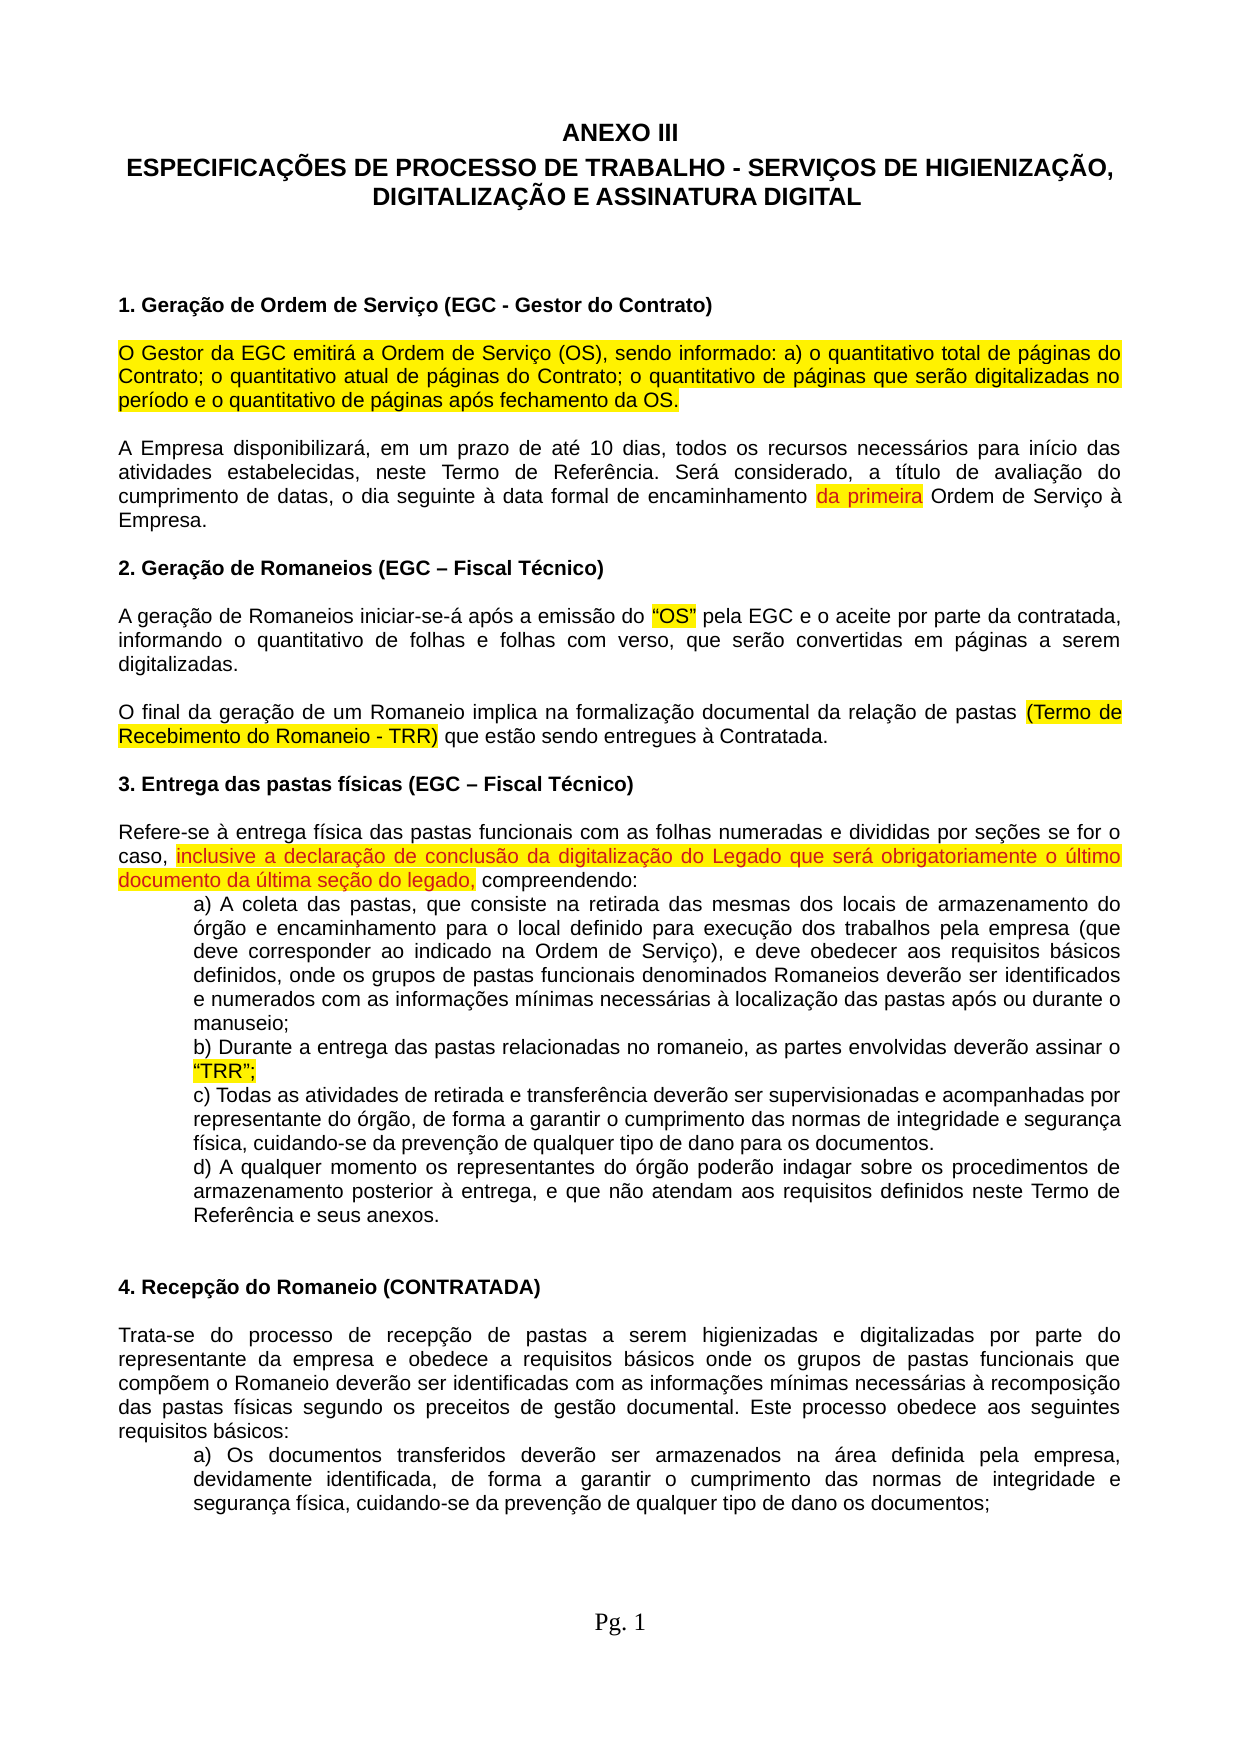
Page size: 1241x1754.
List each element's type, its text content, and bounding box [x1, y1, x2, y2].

text Trata-se do processo de recepção de pastas a serem higienizadas e digitalizadas por parte do representante da empresa e obedece a requisitos básicos onde os grupos de pastas funcionais que compõem o Romaneio deverão ser identificadas com as informações mínimas necessárias à recomposição das pastas físicas segundo os preceitos de gestão documental. Este processo obedece aos seguintes requisitos básicos: [118, 1323, 1122, 1442]
text 3. Entrega das pastas físicas (EGC – Fiscal Técnico) [118, 772, 1122, 796]
text a) Os documentos transferidos deverão ser armazenados na área definida pela empresa, devidamente identificada, de forma a garantir o cumprimento das normas de integridade e segurança física, cuidando-se da prevenção de qualquer tipo de dano os documentos; [193, 1442, 1122, 1514]
text c) Todas as atividades de retirada e transferência deverão ser supervisionadas e acompanhadas por representante do órgão, de forma a garantir o cumprimento das normas de integridade e segurança física, cuidando-se da prevenção de qualquer tipo de dano para os documentos. [193, 1083, 1122, 1155]
text O Gestor da EGC emitirá a Ordem de Serviço (OS), sendo informado: a) o quantitativo total de páginas do Contrato; o quantitativo atual de páginas do Contrato; o quantitativo de páginas que serão digitalizadas no período e o quantitativo de páginas após fechamento da OS. [118, 340, 1122, 412]
text 4. Recepção do Romaneio (CONTRATADA) [118, 1275, 1122, 1299]
text A geração de Romaneios iniciar-se-á após a emissão do “OS” pela EGC e o aceite por parte da contratada, informando o quantitativo de folhas e folhas com verso, que serão convertidas em páginas a serem digitalizadas. [118, 604, 1122, 676]
text b) Durante a entrega das pastas relacionadas no romaneio, as partes envolvidas deverão assinar o “TRR”; [193, 1035, 1122, 1083]
text 1. Geração de Ordem de Serviço (EGC - Gestor do Contrato) [118, 292, 1122, 316]
text A Empresa disponibilizará, em um prazo de até 10 dias, todos os recursos necessários para início das atividades estabelecidas, neste Termo de Referência. Será considerado, a título de avaliação do cumprimento de datas, o dia seguinte à data formal de encaminhamento da primeira Ordem de Serviço à Empresa. [118, 436, 1122, 532]
text 2. Geração de Romaneios (EGC – Fiscal Técnico) [118, 556, 1122, 580]
text d) A qualquer momento os representantes do órgão poderão indagar sobre os procedimentos de armazenamento posterior à entrega, e que não atendam aos requisitos definidos neste Termo de Referência e seus anexos. [193, 1155, 1122, 1227]
text a) A coleta das pastas, que consiste na retirada das mesmas dos locais de armazenamento do órgão e encaminhamento para o local definido para execução dos trabalhos pela empresa (que deve corresponder ao indicado na Ordem de Serviço), e deve obedecer aos requisitos básicos definidos, onde os grupos de pastas funcionais denominados Romaneios deverão ser identificados e numerados com as informações mínimas necessárias à localização das pastas após ou durante o manuseio; [193, 891, 1122, 1035]
text Refere-se à entrega física das pastas funcionais com as folhas numeradas e divididas por seções se for o caso, inclusive a declaração de conclusão da digitalização do Legado que será obrigatoriamente o último documento da última seção do legado, compreendendo: [118, 819, 1122, 891]
text O final da geração de um Romaneio implica na formalização documental da relação de pastas (Termo de Recebimento do Romaneio - TRR) que estão sendo entregues à Contratada. [118, 700, 1122, 748]
